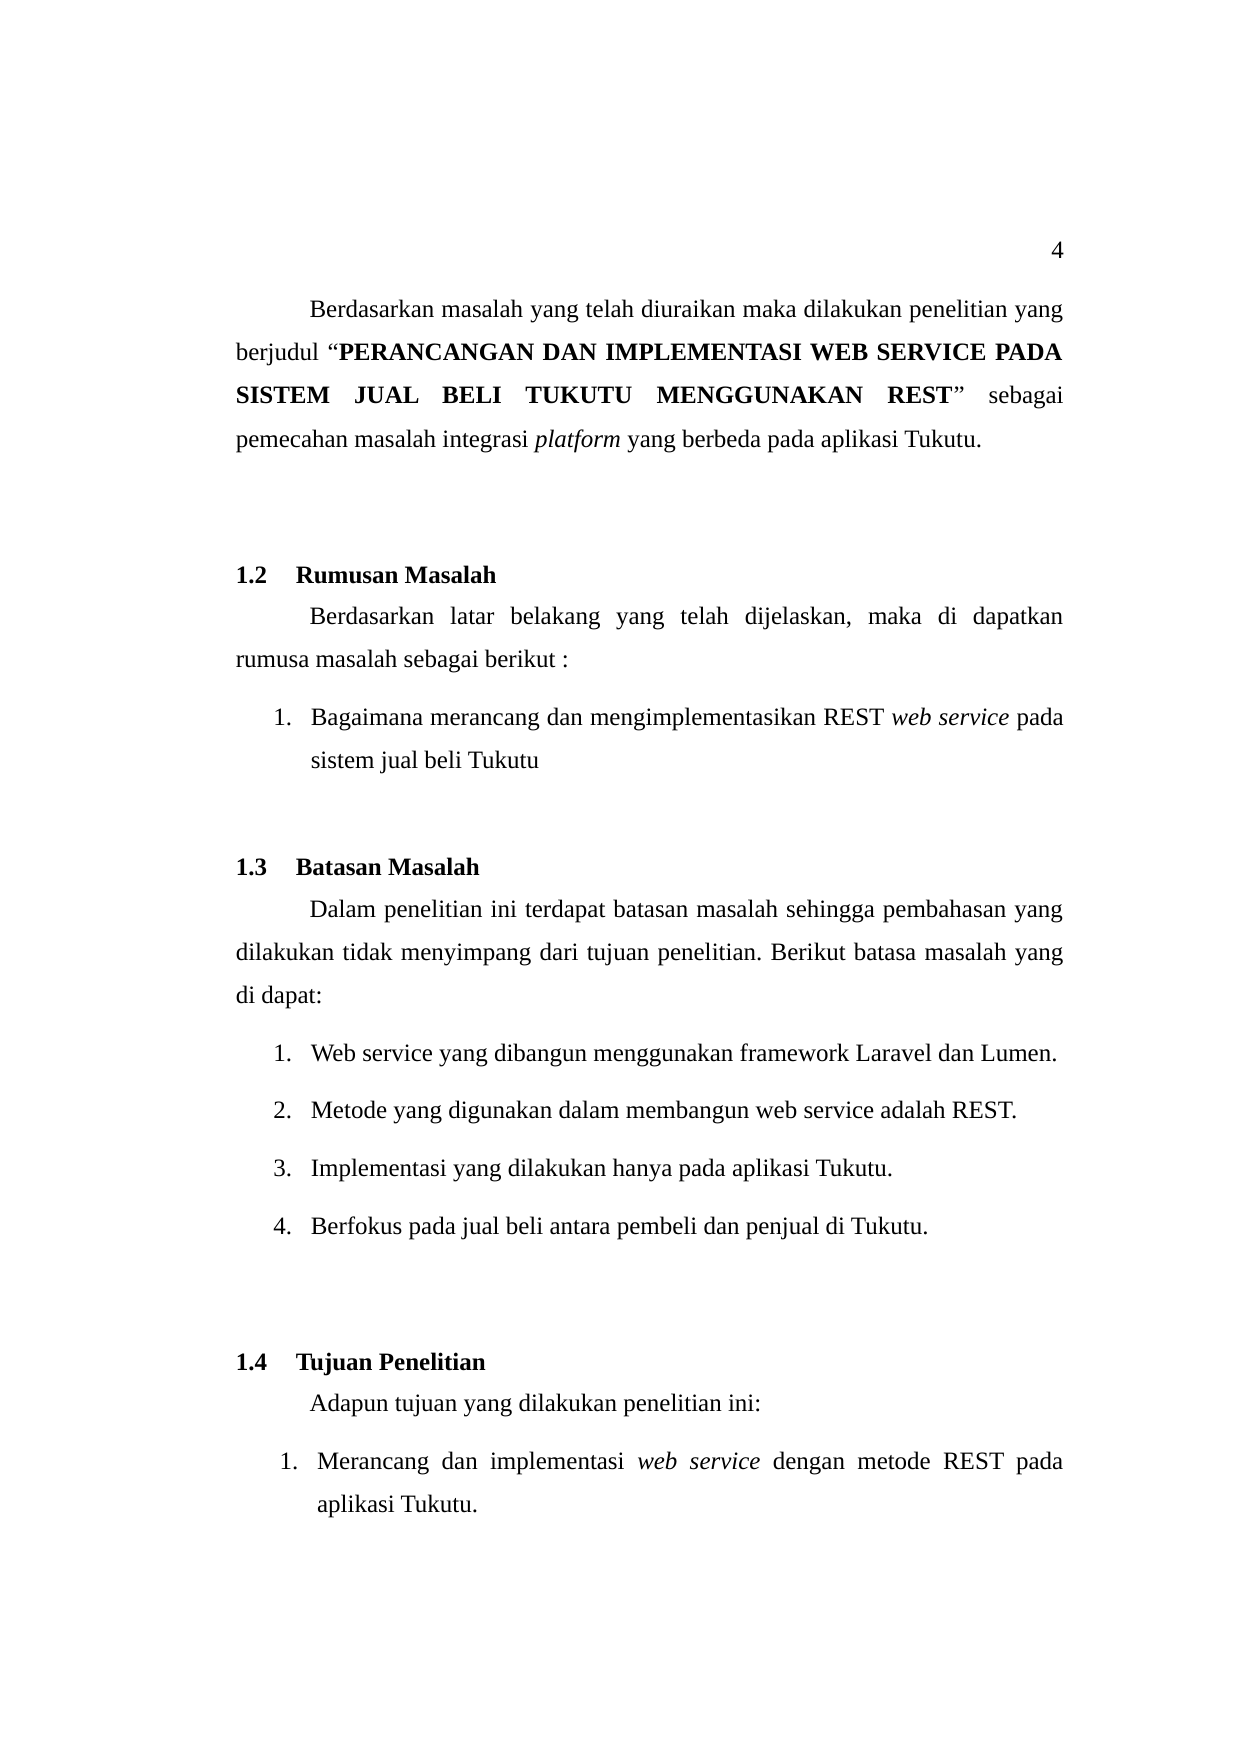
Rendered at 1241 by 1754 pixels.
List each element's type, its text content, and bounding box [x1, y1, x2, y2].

subtitle Batasan Masalah [236, 852, 1063, 881]
subtitle Rumusan Masalah [236, 560, 1063, 589]
list Berfokus pada jual beli antara pembeli dan penjual di Tukutu. [273, 1211, 1063, 1239]
text Berdasarkan latar belakang yang telah dijelaskan, maka di dapatkan rumusa masalah sebagai berikut : [236, 601, 1063, 673]
list Merancang dan implementasi web service dengan metode REST pada aplikasi Tukutu. [279, 1446, 1063, 1518]
list Web service yang dibangun menggunakan framework Laravel dan Lumen. [273, 1038, 1063, 1066]
list Metode yang digunakan dalam membangun web service adalah REST. [273, 1095, 1063, 1124]
text Berdasarkan masalah yang telah diuraikan maka dilakukan penelitian yang berjudul “PERANCANGAN DAN IMPLEMENTASI WEB SERVICE PADA SISTEM JUAL BELI TUKUTU MENGGUNAKAN REST” sebagai pemecahan masalah integrasi platform yang berbeda pada aplikasi Tukutu. [236, 294, 1063, 452]
subtitle Tujuan Penelitian [236, 1347, 1063, 1376]
text Dalam penelitian ini terdapat batasan masalah sehingga pembahasan yang dilakukan tidak menyimpang dari tujuan penelitian. Berikut batasa masalah yang di dapat: [236, 894, 1063, 1009]
text Adapun tujuan yang dilakukan penelitian ini: [236, 1388, 1063, 1417]
list Bagaimana merancang dan mengimplementasikan REST web service pada sistem jual beli Tukutu [273, 702, 1063, 774]
list Implementasi yang dilakukan hanya pada aplikasi Tukutu. [273, 1153, 1063, 1182]
